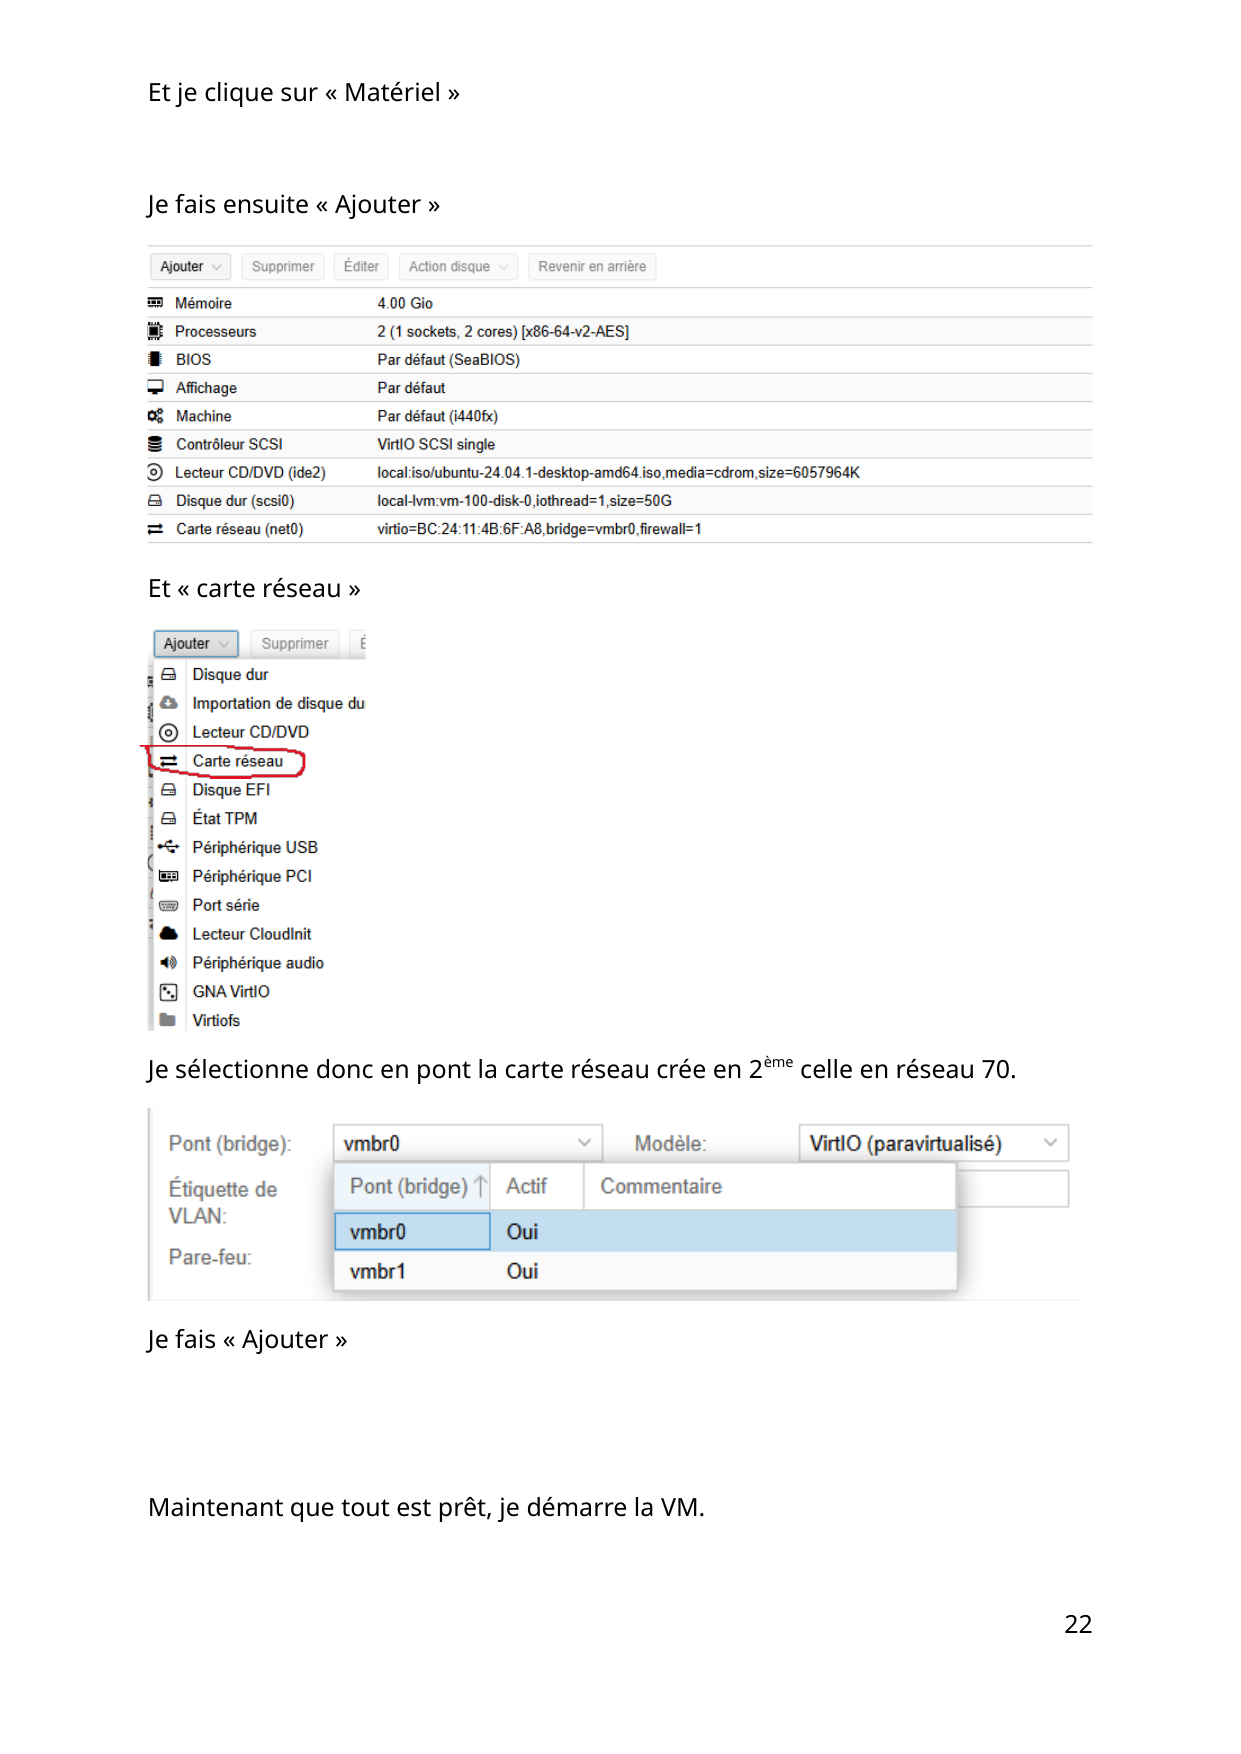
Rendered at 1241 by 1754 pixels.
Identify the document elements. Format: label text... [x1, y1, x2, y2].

text Et « carte réseau » [148, 571, 1093, 605]
text Maintenant que tout est prêt, je démarre la VM. [148, 1489, 1093, 1563]
text Je sélectionne donc en pont la carte réseau crée en 2ème celle en réseau 70. [148, 1052, 1093, 1086]
text Et je clique sur « Matériel » [148, 75, 1093, 109]
text Je fais « Ajouter » [148, 1322, 1093, 1356]
text Je fais ensuite « Ajouter » [148, 187, 1093, 221]
